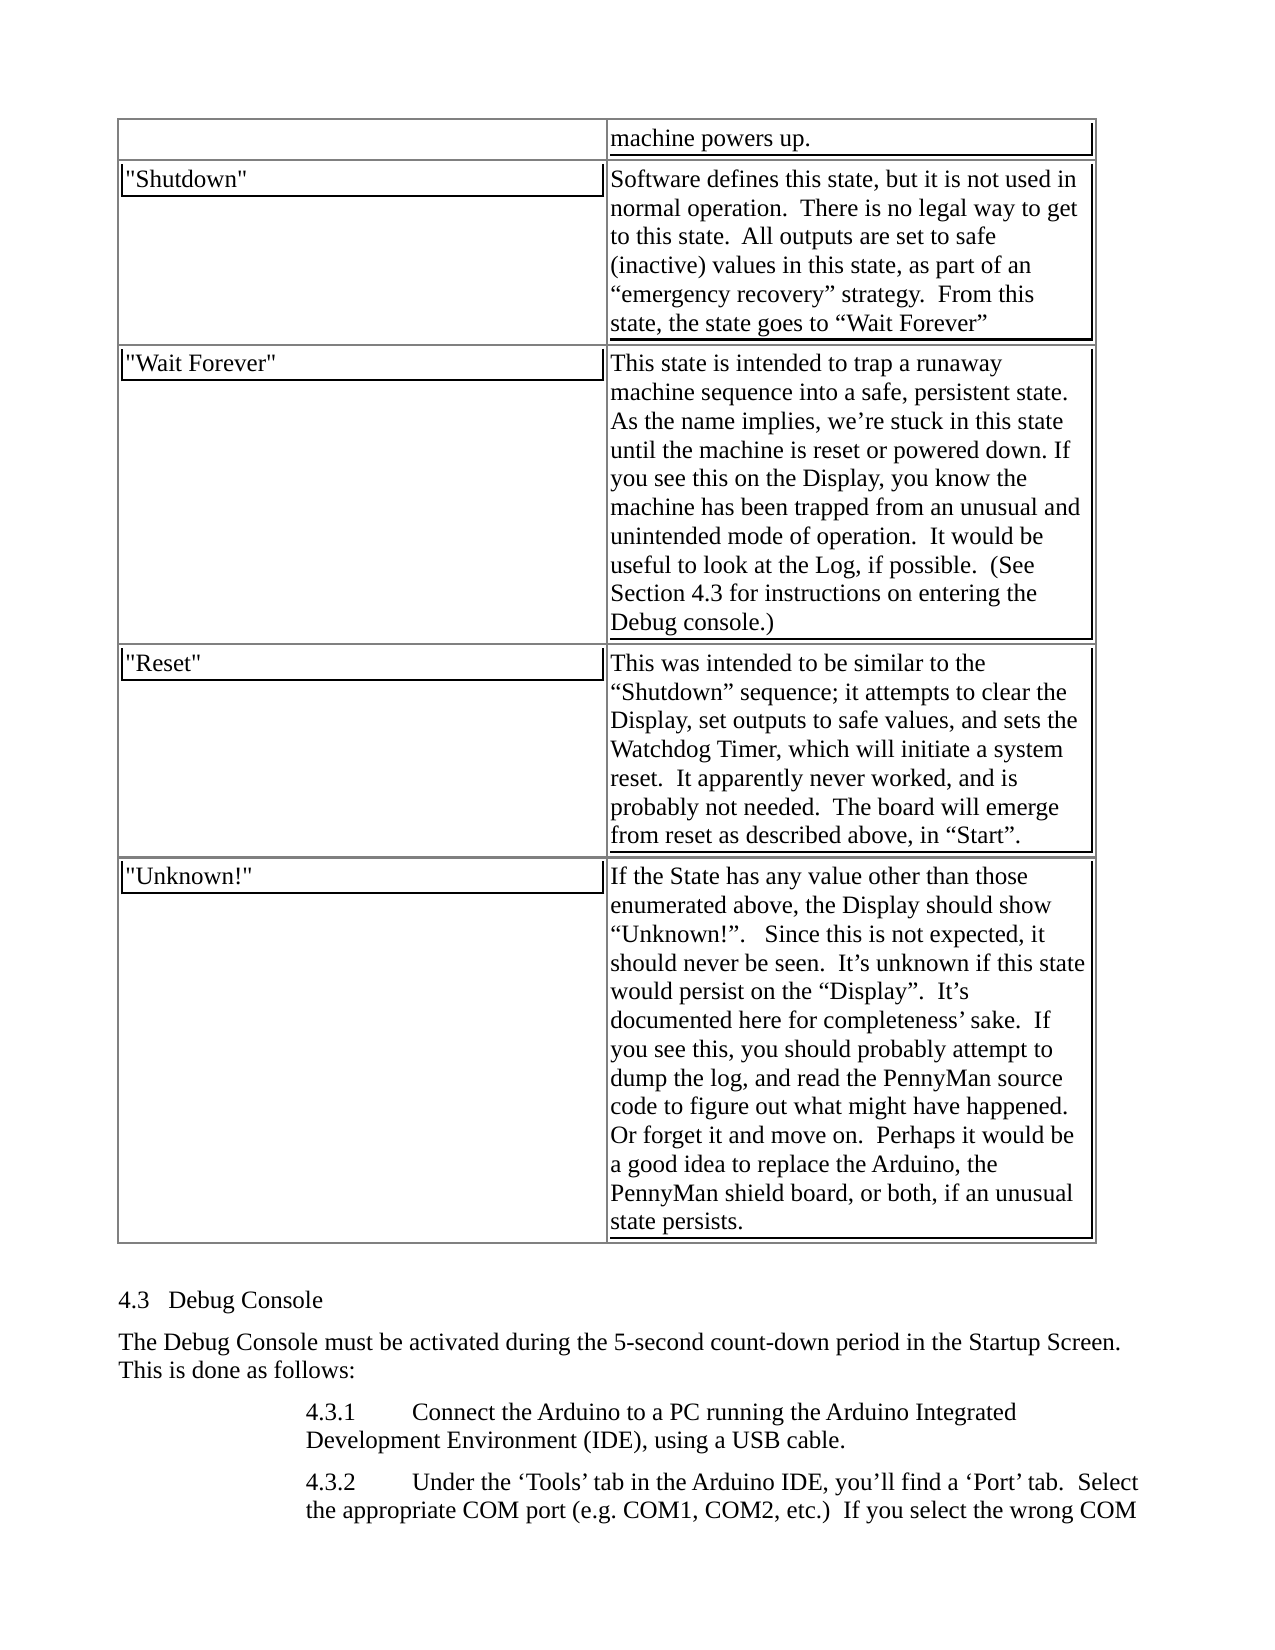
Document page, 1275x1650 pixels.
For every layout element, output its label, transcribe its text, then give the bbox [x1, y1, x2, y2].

table_cell "Wait Forever" [119, 346, 606, 643]
table_cell "Shutdown" [119, 161, 606, 343]
table_cell This was intended to be similar to the “Shutdown” sequence; it attempts to clear the Display, set outputs to safe values, and sets the Watchdog Timer, which will initiate a system reset. It apparently never worked, and is probably not needed. The board will emerge from reset as described above, in “Start”. [608, 645, 1095, 856]
table_cell Software defines this state, but it is not used in normal operation. There is no legal way to get to this state. All outputs are set to safe (inactive) values in this state, as part of an “emergency recovery” strategy. From this state, the state goes to “Wait Forever” [608, 161, 1095, 343]
text 4.3 Debug Console [118, 1286, 1157, 1314]
table_cell This state is intended to trap a runaway machine sequence into a safe, persistent state. As the name implies, we’re stuck in this state until the machine is reset or powered down. If you see this on the Display, you know the machine has been trapped from an unusual and unintended mode of operation. It would be useful to look at the Log, if possible. (See Section 4.3 for instructions on entering the Debug console.) [608, 346, 1095, 643]
table_cell "Unknown!" [119, 859, 606, 1242]
table_cell "Reset" [119, 645, 606, 856]
text 4.3.2 Under the ‘Tools’ tab in the Arduino IDE, you’ll find a ‘Port’ tab. Select the appropriate COM port (e.g. COM1, COM2, etc.) If you select the wrong COM [306, 1467, 1157, 1524]
table_cell [119, 120, 606, 159]
text 4.3.1 Connect the Arduino to a PC running the Arduino Integrated Development Environment (IDE), using a USB cable. [306, 1397, 1157, 1454]
table_cell If the State has any value other than those enumerated above, the Display should show “Unknown!”. Since this is not expected, it should never be seen. It’s unknown if this state would persist on the “Display”. It’s documented here for completeness’ sake. If you see this, you should probably attempt to dump the log, and read the PennyMan source code to figure out what might have happened. Or forget it and move on. Perhaps it would be a good idea to replace the Arduino, the PennyMan shield board, or both, if an unusual state persists. [608, 859, 1095, 1242]
table_cell machine powers up. [608, 120, 1095, 159]
text The Debug Console must be activated during the 5-second count-down period in the Startup Screen. This is done as follows: [118, 1327, 1157, 1384]
